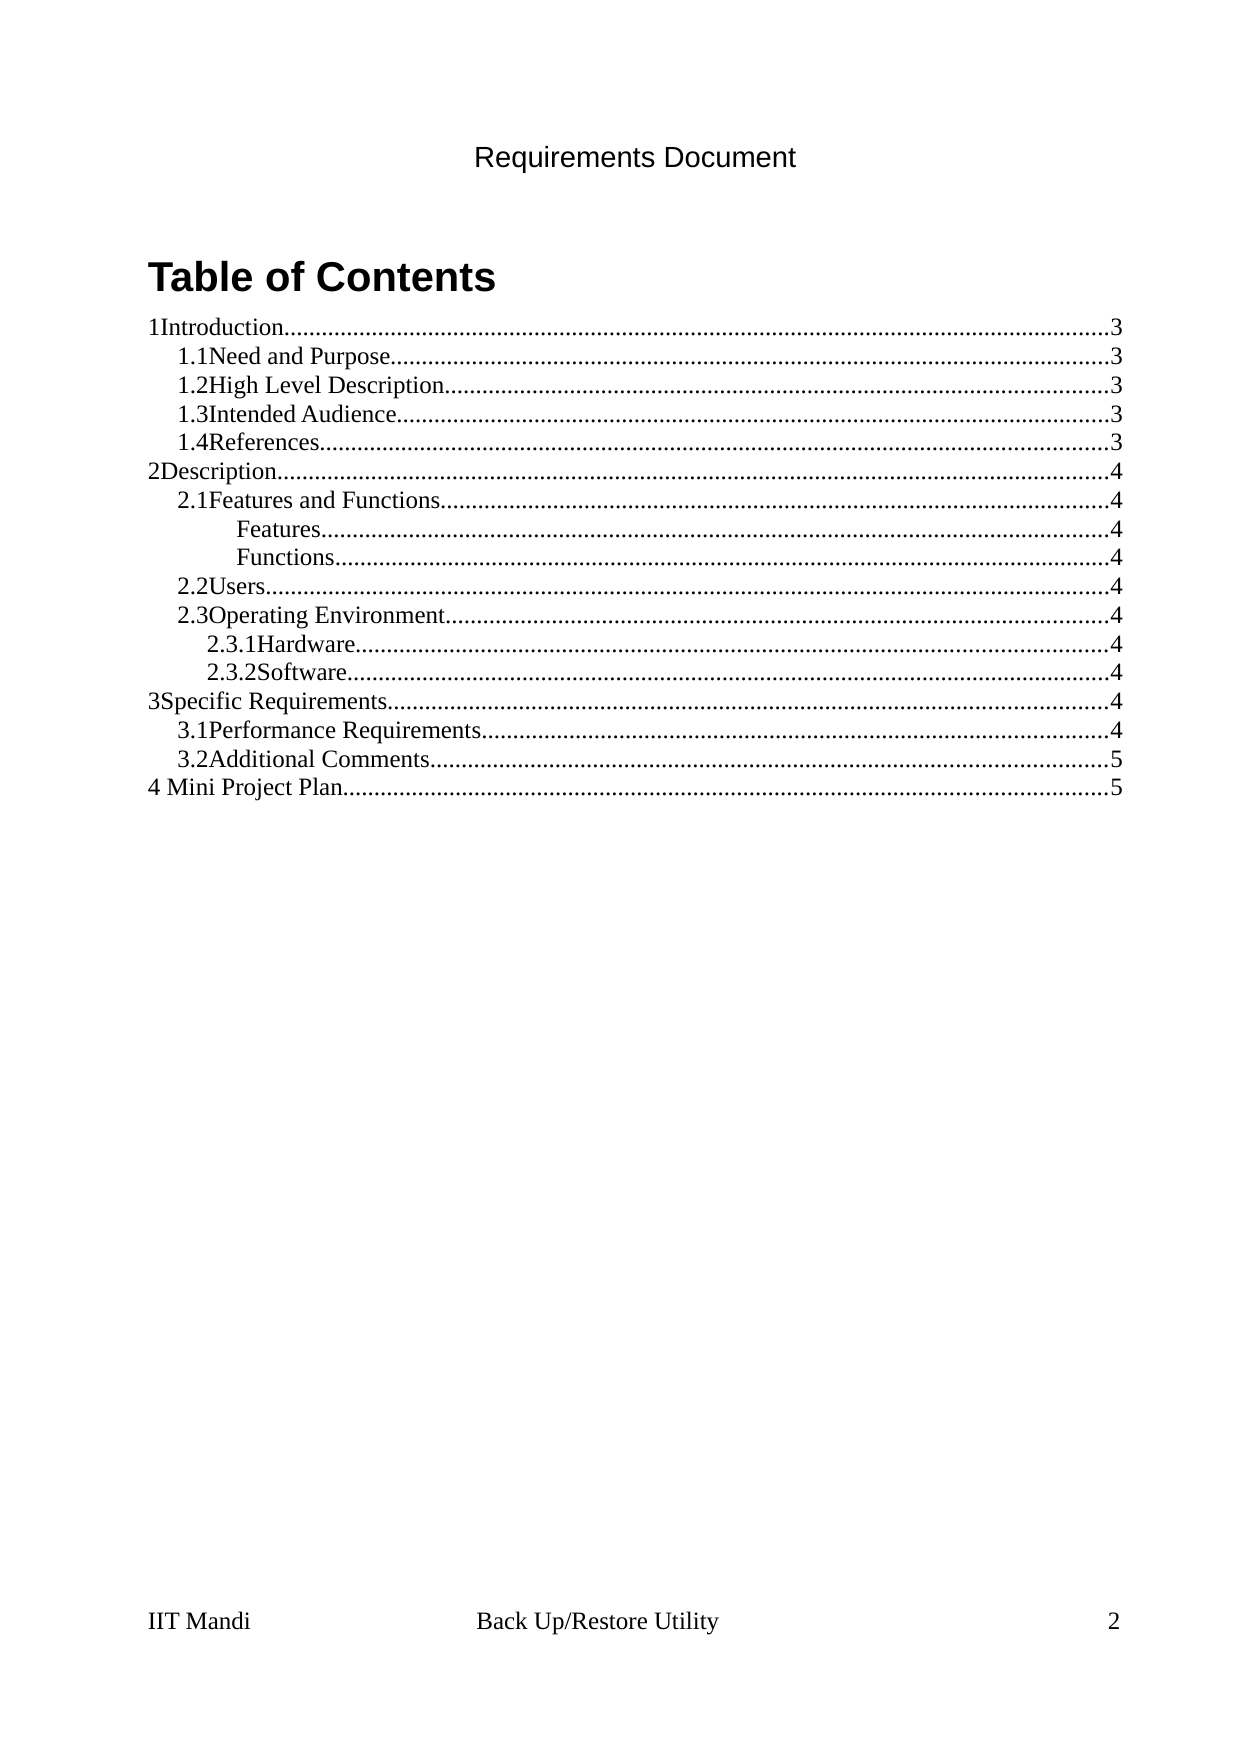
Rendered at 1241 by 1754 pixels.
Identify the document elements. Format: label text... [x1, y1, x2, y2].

text 1.2High Level Description 3 [177, 370, 1123, 399]
text 1.3Intended Audience 3 [177, 399, 1123, 427]
text 2.3Operating Environment 4 [177, 600, 1123, 629]
text 3Specific Requirements 4 [148, 686, 1123, 715]
text 3.1Performance Requirements 4 [177, 715, 1123, 744]
text 4 Mini Project Plan 5 [148, 772, 1123, 801]
text 1.1Need and Purpose 3 [177, 341, 1123, 370]
text 2.2Users 4 [177, 571, 1123, 600]
subtitle Requirements Document [148, 140, 1123, 173]
text 1.4References 3 [177, 427, 1123, 456]
text Features 4 [236, 514, 1123, 542]
text 2.3.1Hardware 4 [207, 629, 1123, 657]
text Functions 4 [236, 542, 1123, 571]
text 2.3.2Software 4 [207, 657, 1123, 686]
text 3.2Additional Comments 5 [177, 744, 1123, 772]
text 2.1Features and Functions 4 [177, 485, 1123, 514]
text 2Description 4 [148, 456, 1123, 485]
text 1Introduction 3 [148, 312, 1123, 341]
subtitle Table of Contents [148, 252, 1123, 300]
